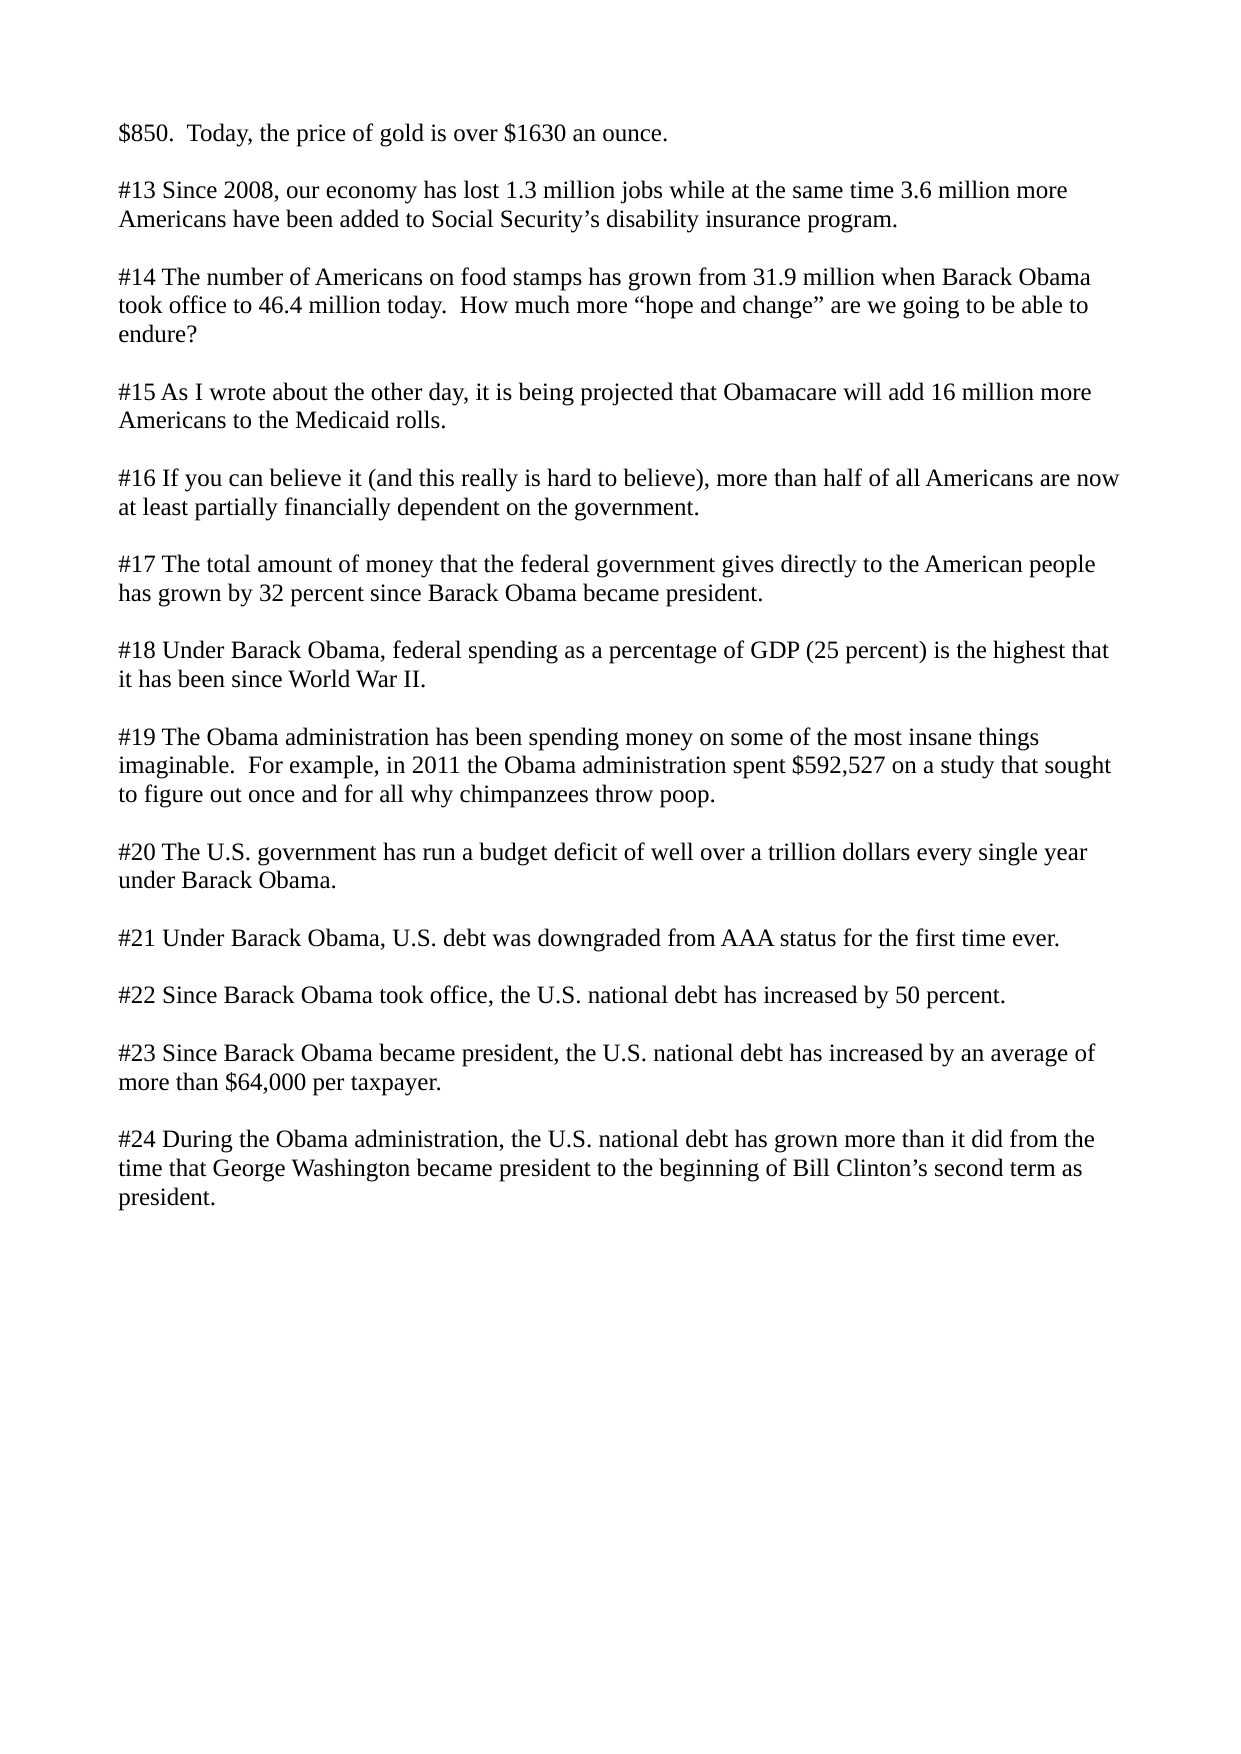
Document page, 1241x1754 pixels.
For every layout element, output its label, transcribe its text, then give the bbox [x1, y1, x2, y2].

text #13 Since 2008, our economy has lost 1.3 million jobs while at the same time 3.6 million more Americans have been added to Social Security’s disability insurance program. [118, 176, 1122, 233]
text #22 Since Barack Obama took office, the U.S. national debt has increased by 50 percent. [118, 981, 1122, 1009]
text #18 Under Barack Obama, federal spending as a percentage of GDP (25 percent) is the highest that it has been since World War II. [118, 636, 1122, 693]
text #14 The number of Americans on food stamps has grown from 31.9 million when Barack Obama took office to 46.4 million today. How much more “hope and change” are we going to be able to endure? [118, 262, 1122, 348]
text #19 The Obama administration has been spending money on some of the most insane things imaginable. For example, in 2011 the Obama administration spent $592,527 on a study that sought to figure out once and for all why chimpanzees throw poop. [118, 722, 1122, 808]
text #16 If you can believe it (and this really is hard to believe), more than half of all Americans are now at least partially financially dependent on the government. [118, 463, 1122, 521]
text $850. Today, the price of gold is over $1630 an ounce. [118, 118, 1122, 147]
text #17 The total amount of money that the federal government gives directly to the American people has grown by 32 percent since Barack Obama became president. [118, 549, 1122, 607]
text #23 Since Barack Obama became president, the U.S. national debt has increased by an average of more than $64,000 per taxpayer. [118, 1038, 1122, 1096]
text #20 The U.S. government has run a budget deficit of well over a trillion dollars every single year under Barack Obama. [118, 837, 1122, 894]
text #21 Under Barack Obama, U.S. debt was downgraded from AAA status for the first time ever. [118, 923, 1122, 952]
text #24 During the Obama administration, the U.S. national debt has grown more than it did from the time that George Washington became president to the beginning of Bill Clinton’s second term as president. [118, 1124, 1122, 1211]
text #15 As I wrote about the other day, it is being projected that Obamacare will add 16 million more Americans to the Medicaid rolls. [118, 377, 1122, 434]
